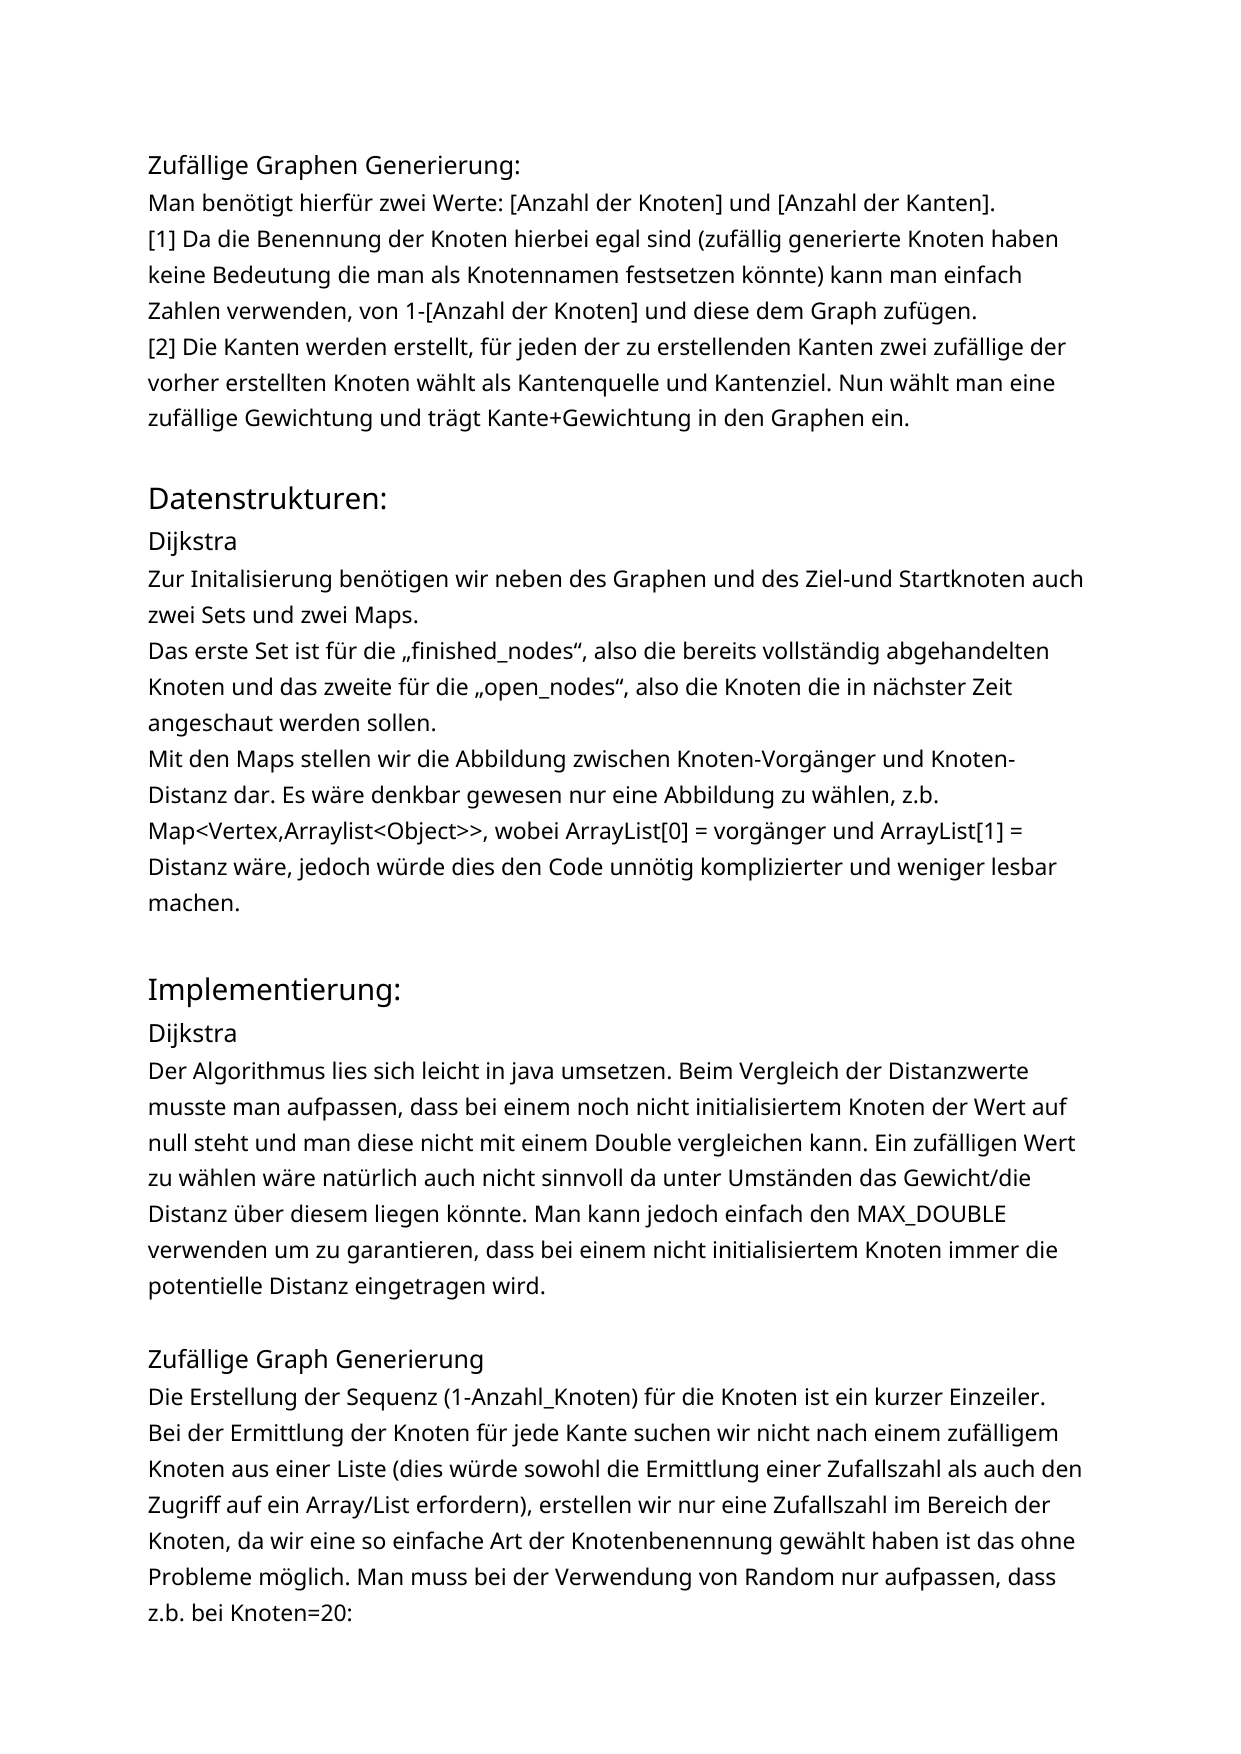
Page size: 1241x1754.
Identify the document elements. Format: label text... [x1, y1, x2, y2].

text Die Erstellung der Sequenz (1-Anzahl_Knoten) für die Knoten ist ein kurzer Einzeiler. [148, 1381, 1093, 1412]
text Zufällige Graph Generierung [148, 1342, 1093, 1376]
text [1] Da die Benennung der Knoten hierbei egal sind (zufällig generierte Knoten haben keine Bedeutung die man als Knotennamen festsetzen könnte) kann man einfach Zahlen verwenden, von 1-[Anzahl der Knoten] und diese dem Graph zufügen. [148, 223, 1093, 326]
text Zufällige Graphen Generierung: [148, 148, 1093, 182]
text [2] Die Kanten werden erstellt, für jeden der zu erstellenden Kanten zwei zufällige der vorher erstellten Knoten wählt als Kantenquelle und Kantenziel. Nun wählt man eine zufällige Gewichtung und trägt Kante+Gewichtung in den Graphen ein. [148, 331, 1093, 434]
text Implementierung: [148, 969, 1093, 1009]
text Bei der Ermittlung der Knoten für jede Kante suchen wir nicht nach einem zufälligem Knoten aus einer Liste (dies würde sowohl die Ermittlung einer Zufallszahl als auch den Zugriff auf ein Array/List erfordern), erstellen wir nur eine Zufallszahl im Bereich der Knoten, da wir eine so einfache Art der Knotenbenennung gewählt haben ist das ohne Probleme möglich. Man muss bei der Verwendung von Random nur aufpassen, dass z.b. bei Knoten=20: [148, 1417, 1093, 1628]
text Der Algorithmus lies sich leicht in java umsetzen. Beim Vergleich der Distanzwerte musste man aufpassen, dass bei einem noch nicht initialisiertem Knoten der Wert auf null steht und man diese nicht mit einem Double vergleichen kann. Ein zufälligen Wert zu wählen wäre natürlich auch nicht sinnvoll da unter Umständen das Gewicht/die Distanz über diesem liegen könnte. Man kann jedoch einfach den MAX_DOUBLE verwenden um zu garantieren, dass bei einem nicht initialisiertem Knoten immer die potentielle Distanz eingetragen wird. [148, 1054, 1093, 1301]
text Dijkstra [148, 524, 1093, 558]
text Mit den Maps stellen wir die Abbildung zwischen Knoten-Vorgänger und Knoten-Distanz dar. Es wäre denkbar gewesen nur eine Abbildung zu wählen, z.b. Map<Vertex,Arraylist<Object>>, wobei ArrayList[0] = vorgänger und ArrayList[1] = Distanz wäre, jedoch würde dies den Code unnötig komplizierter und weniger lesbar machen. [148, 743, 1093, 918]
text Man benötigt hierfür zwei Werte: [Anzahl der Knoten] und [Anzahl der Kanten]. [148, 187, 1093, 218]
text Das erste Set ist für die „finished_nodes“, also die bereits vollständig abgehandelten Knoten und das zweite für die „open_nodes“, also die Knoten die in nächster Zeit angeschaut werden sollen. [148, 635, 1093, 738]
text Datenstrukturen: [148, 477, 1093, 518]
text Zur Initalisierung benötigen wir neben des Graphen und des Ziel-und Startknoten auch zwei Sets und zwei Maps. [148, 563, 1093, 630]
text Dijkstra [148, 1015, 1093, 1049]
